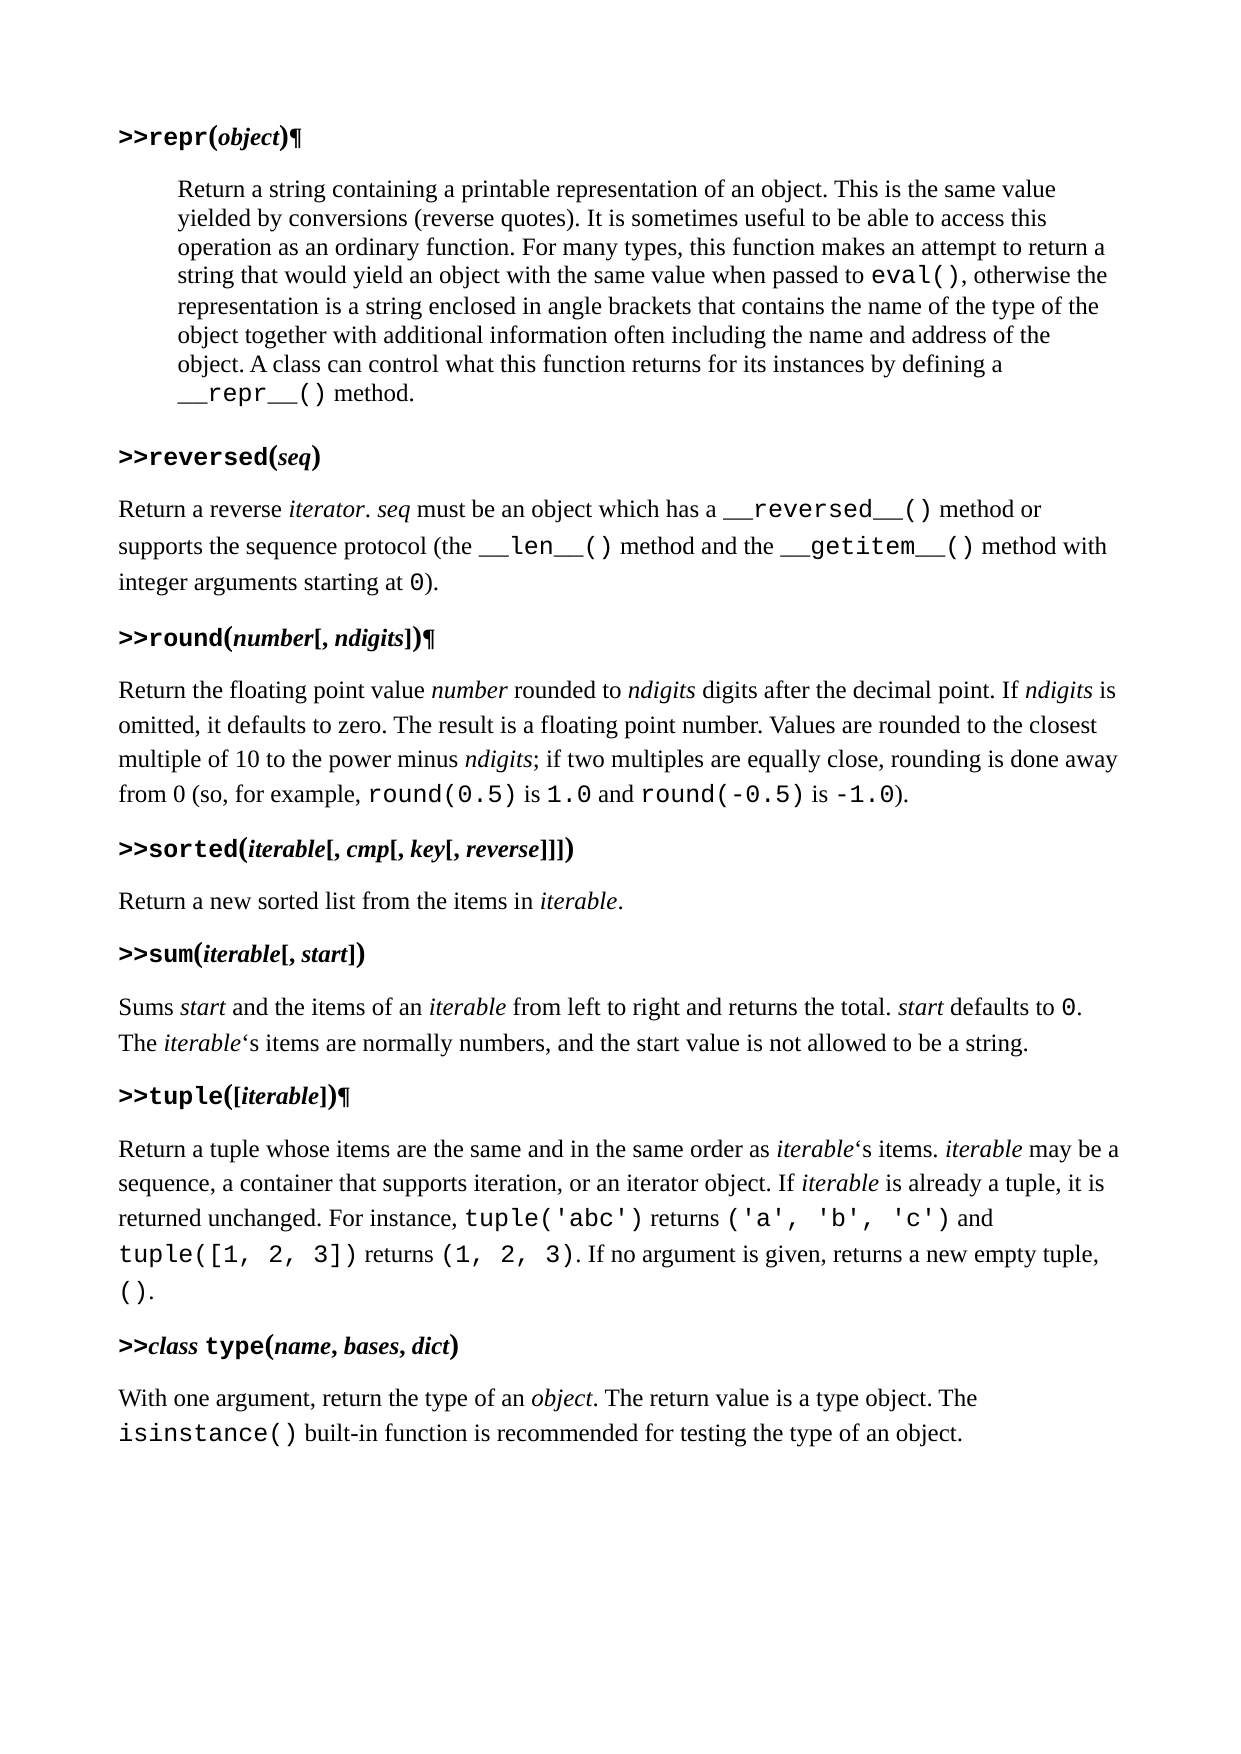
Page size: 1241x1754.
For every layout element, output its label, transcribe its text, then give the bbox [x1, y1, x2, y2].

text >>reversed(seq) [118, 438, 1122, 473]
text Return a reverse iterator. seq must be an object which has a __reversed__() method or supports the sequence protocol (the __len__() method and the __getitem__() method with integer arguments starting at 0). [118, 494, 1122, 598]
text Sums start and the items of an iterable from left to right and returns the total. start defaults to 0. The iterable‘s items are normally numbers, and the start value is not allowed to be a string. [118, 992, 1122, 1057]
text Return a new sorted list from the items in iterable. [118, 886, 1122, 915]
list Return a string containing a printable representation of an object. This is the same value yielded by conversions (reverse quotes). It is sometimes useful to be able to access this operation as an ordinary function. For many types, this function makes an attempt to return a string that would yield an object with the same value when passed to eval(), otherwise the representation is a string enclosed in angle brackets that contains the name of the type of the object together with additional information often including the name and address of the object. A class can control what this function returns for its instances by defining a __repr__() method. [177, 174, 1122, 408]
text With one argument, return the type of an object. The return value is a type object. The isinstance() built-in function is recommended for testing the type of an object. [118, 1383, 1122, 1449]
text >>class type(name, bases, dict) [118, 1327, 1122, 1362]
text >>tuple([iterable])¶ [118, 1077, 1122, 1112]
text >>sorted(iterable[, cmp[, key[, reverse]]]) [118, 830, 1122, 865]
text >>repr(object)¶ [118, 118, 1122, 153]
text Return the floating point value number rounded to ndigits digits after the decimal point. If ndigits is omitted, it defaults to zero. The result is a floating point number. Values are rounded to the closest multiple of 10 to the power minus ndigits; if two multiples are equally close, rounding is done away from 0 (so, for example, round(0.5) is 1.0 and round(-0.5) is -1.0). [118, 675, 1122, 809]
text Return a tuple whose items are the same and in the same order as iterable‘s items. iterable may be a sequence, a container that supports iteration, or an iterator object. If iterable is already a tuple, it is returned unchanged. For instance, tuple('abc') returns ('a', 'b', 'c') and tuple([1, 2, 3]) returns (1, 2, 3). If no argument is given, returns a new empty tuple, (). [118, 1134, 1122, 1307]
text >>sum(iterable[, start]) [118, 936, 1122, 970]
text >>round(number[, ndigits])¶ [118, 619, 1122, 654]
